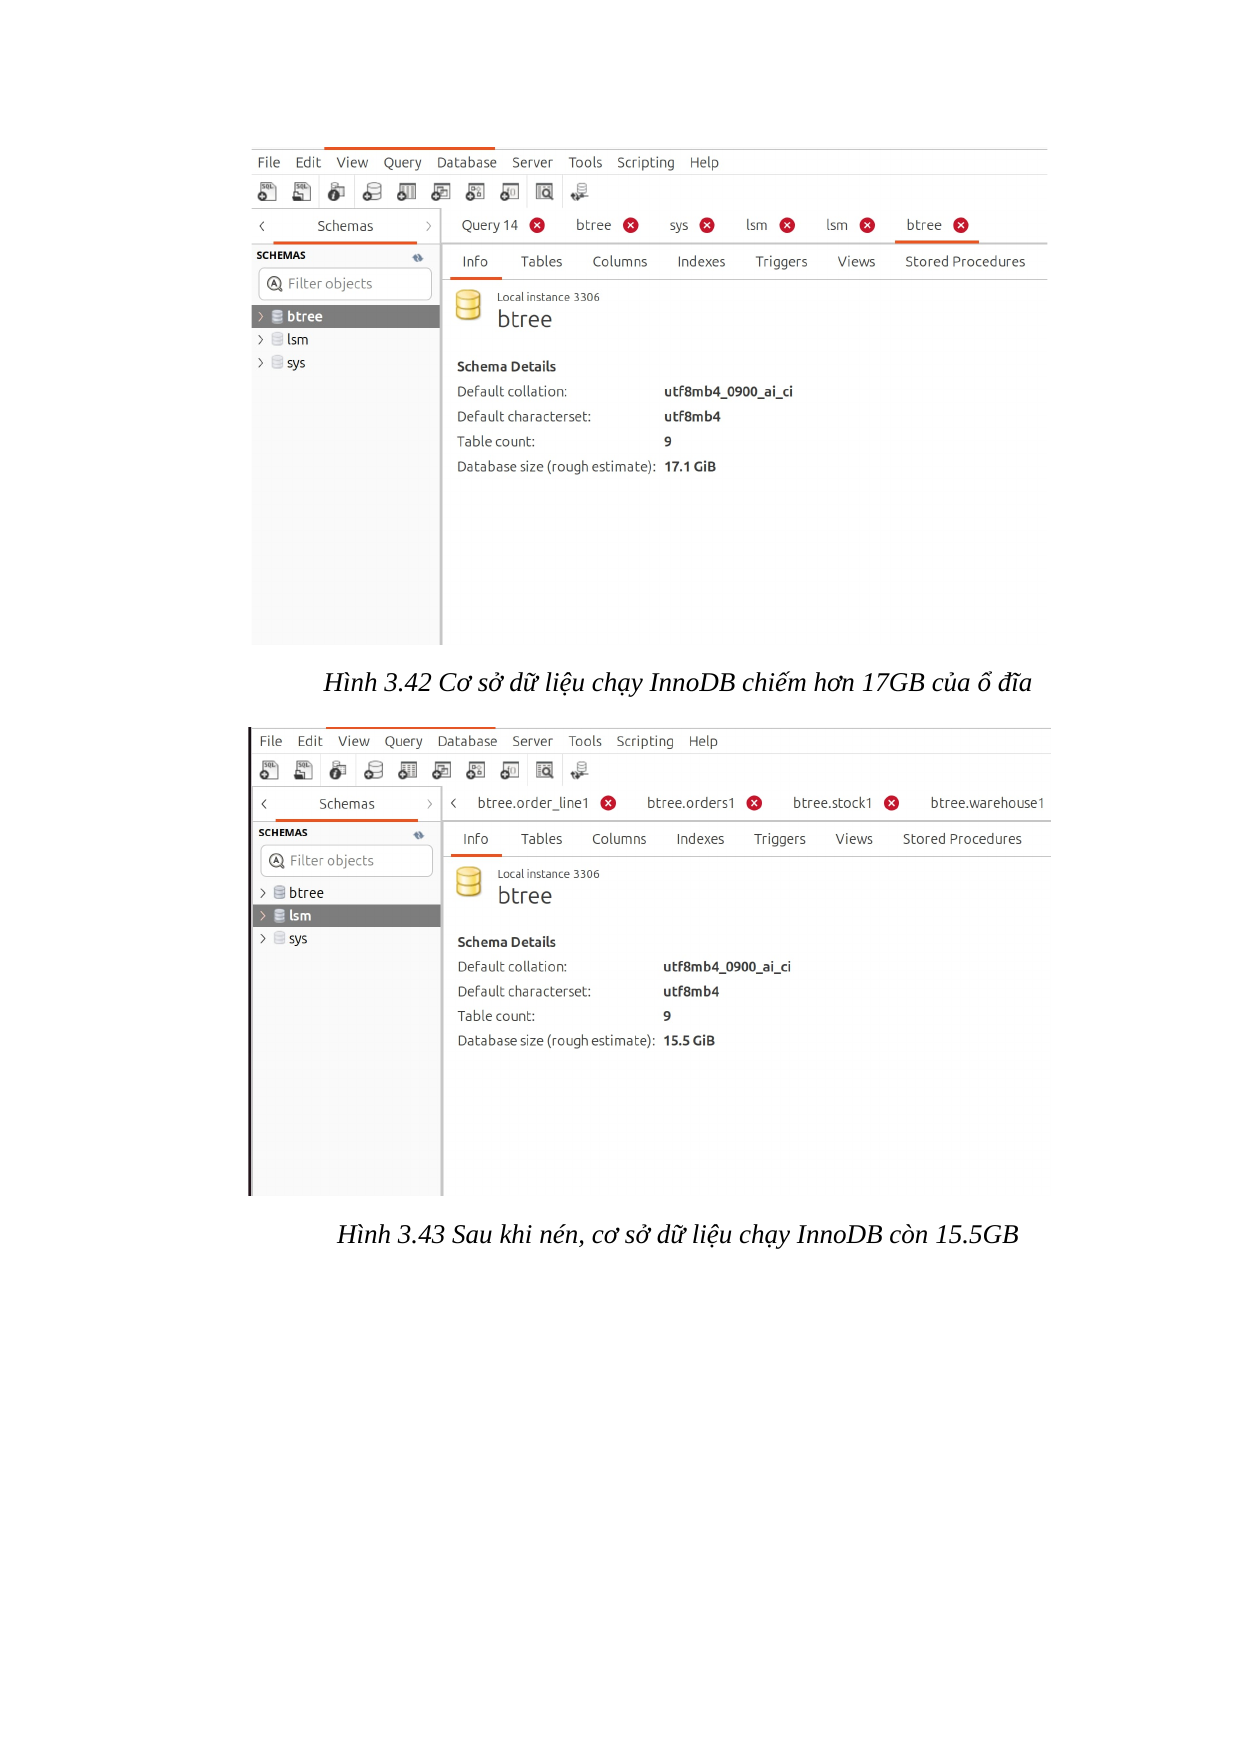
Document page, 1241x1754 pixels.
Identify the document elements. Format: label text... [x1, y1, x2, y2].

text Hình 3.43 Sau khi nén, cơ sở dữ liệu chạy InnoDB còn 15.5GB [177, 1218, 1122, 1249]
picture [251, 147, 1048, 645]
text Hình 3.42 Cơ sở dữ liệu chạy InnoDB chiếm hơn 17GB của ổ đĩa [177, 666, 1122, 697]
picture [248, 727, 1051, 1196]
